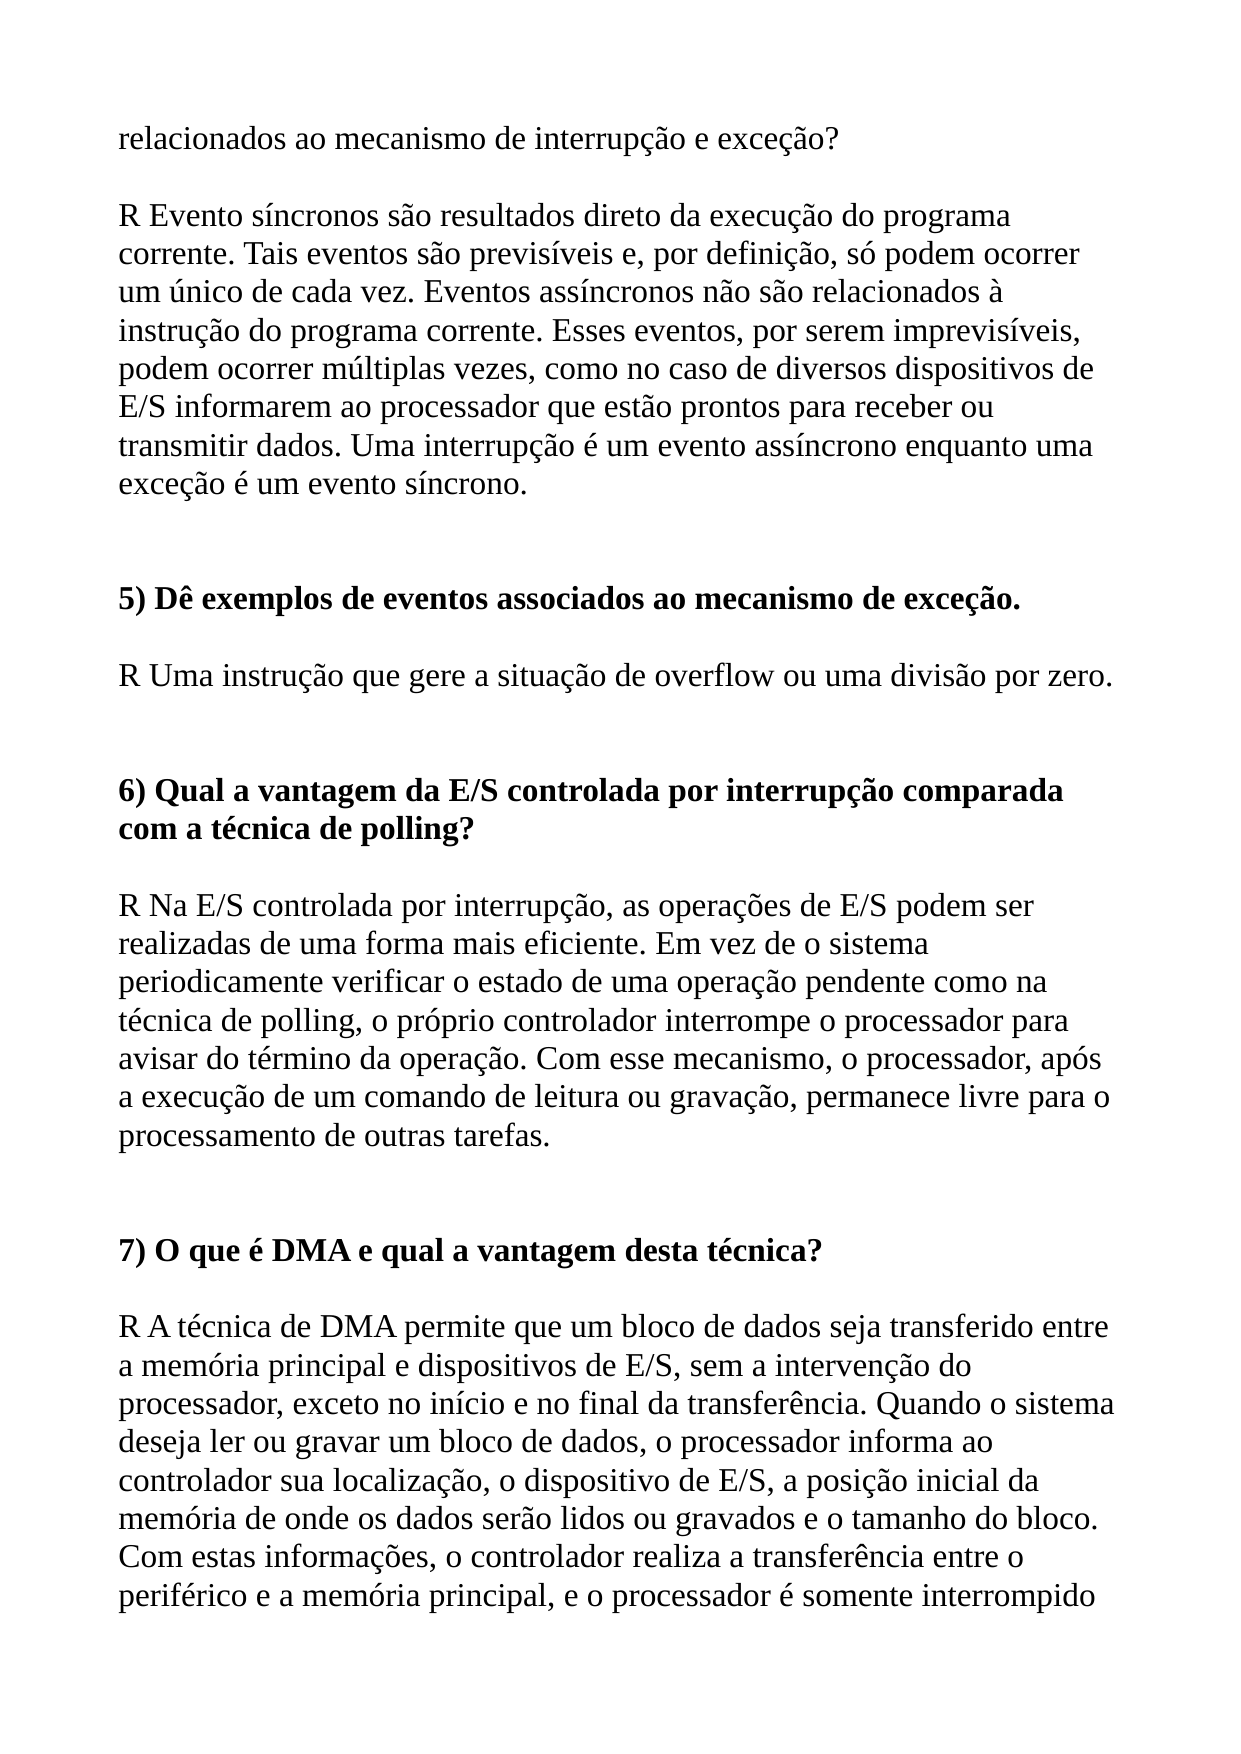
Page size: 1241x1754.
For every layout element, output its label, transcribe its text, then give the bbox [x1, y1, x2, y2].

text 6) Qual a vantagem da E/S controlada por interrupção comparada com a técnica de polling? [118, 770, 1122, 846]
text 7) O que é DMA e qual a vantagem desta técnica? [118, 1230, 1122, 1268]
text relacionados ao mecanismo de interrupção e exceção? [118, 118, 1122, 156]
text R A técnica de DMA permite que um bloco de dados seja transferido entre a memória principal e dispositivos de E/S, sem a intervenção do processador, exceto no início e no final da transferência. Quando o sistema deseja ler ou gravar um bloco de dados, o processador informa ao controlador sua localização, o dispositivo de E/S, a posição inicial da memória de onde os dados serão lidos ou gravados e o tamanho do bloco. Com estas informações, o controlador realiza a transferência entre o periférico e a memória principal, e o processador é somente interrompido [118, 1306, 1122, 1613]
text 5) Dê exemplos de eventos associados ao mecanismo de exceção. [118, 578, 1122, 616]
text R Uma instrução que gere a situação de overflow ou uma divisão por zero. [118, 655, 1122, 693]
text R Na E/S controlada por interrupção, as operações de E/S podem ser realizadas de uma forma mais eficiente. Em vez de o sistema periodicamente verificar o estado de uma operação pendente como na técnica de polling, o próprio controlador interrompe o processador para avisar do término da operação. Com esse mecanismo, o processador, após a execução de um comando de leitura ou gravação, permanece livre para o processamento de outras tarefas. [118, 885, 1122, 1153]
text R Evento síncronos são resultados direto da execução do programa corrente. Tais eventos são previsíveis e, por definição, só podem ocorrer um único de cada vez. Eventos assíncronos não são relacionados à instrução do programa corrente. Esses eventos, por serem imprevisíveis, podem ocorrer múltiplas vezes, como no caso de diversos dispositivos de E/S informarem ao processador que estão prontos para receber ou transmitir dados. Uma interrupção é um evento assíncrono enquanto uma exceção é um evento síncrono. [118, 195, 1122, 501]
